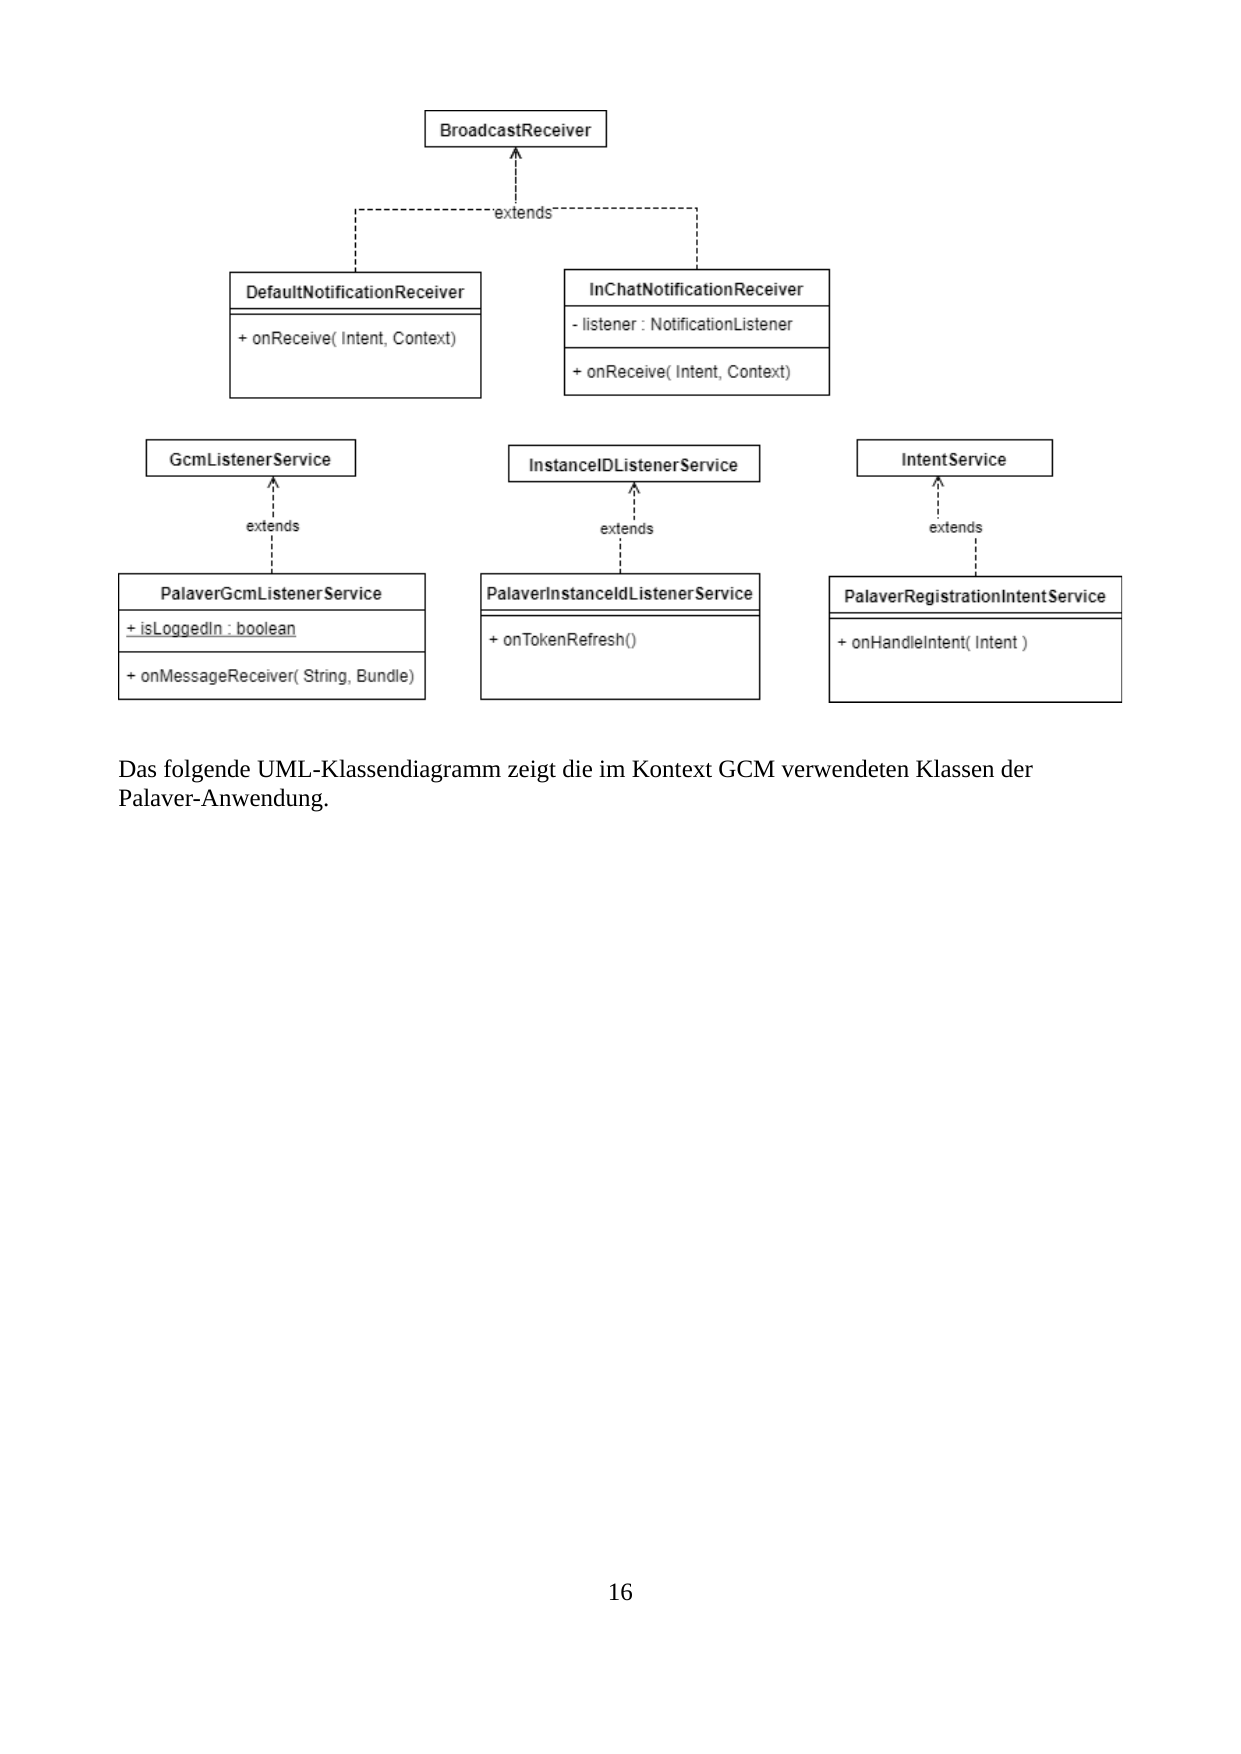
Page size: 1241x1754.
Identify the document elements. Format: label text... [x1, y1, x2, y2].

text Das folgende UML-Klassendiagramm zeigt die im Kontext GCM verwendeten Klassen der Palaver-Anwendung. [118, 754, 1122, 812]
text Abbildung 13: Klassendiagramm GCM [118, 87, 1122, 110]
